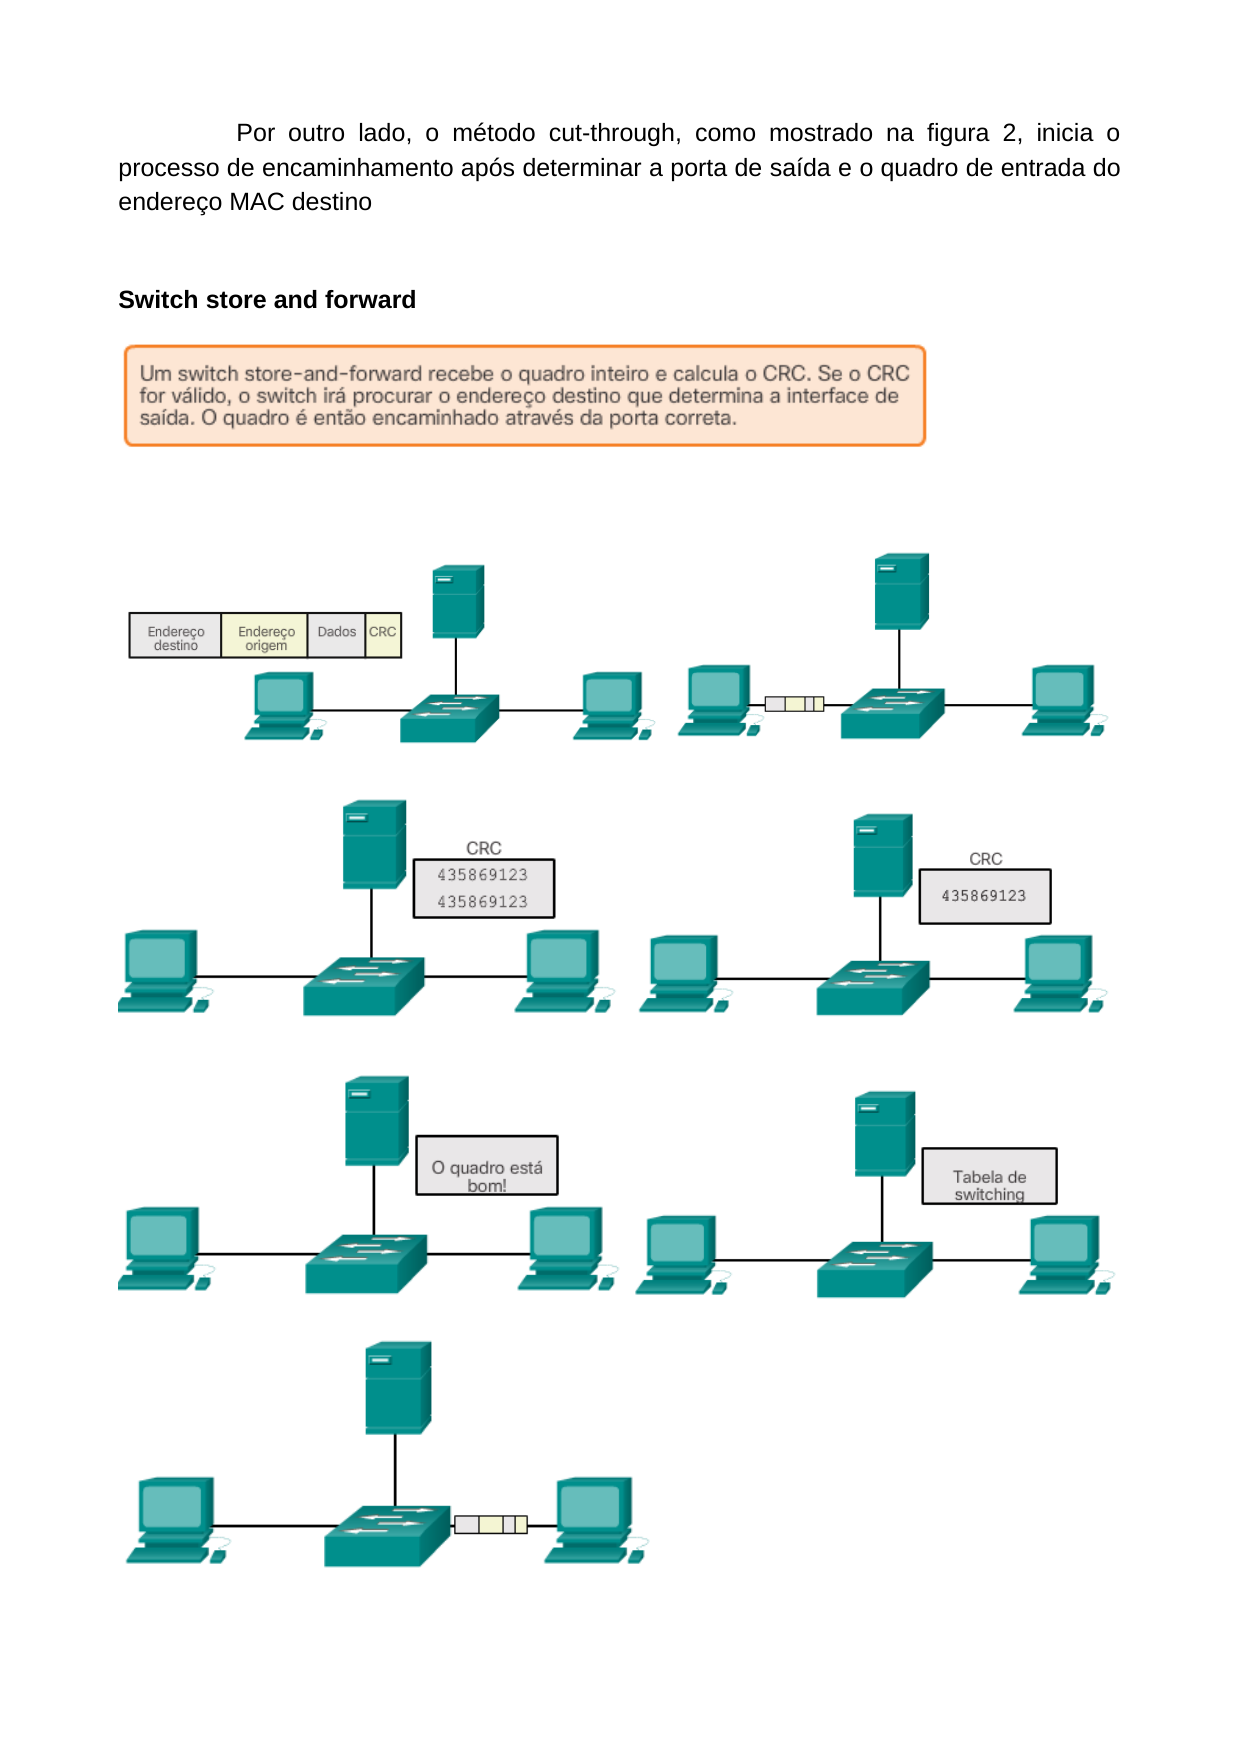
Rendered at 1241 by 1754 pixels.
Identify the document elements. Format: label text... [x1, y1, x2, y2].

text Switch store and forward [118, 285, 1122, 314]
picture [118, 334, 939, 458]
picture [118, 1052, 621, 1301]
picture [118, 780, 620, 1027]
text Por outro lado, o método cut-through, como mostrado na figura 2, inicia o processo de encaminhamento após determinar a porta de saída e o quadro de entrada do endereço MAC destino [118, 118, 1122, 216]
picture [118, 541, 657, 755]
picture [633, 806, 1112, 1027]
picture [670, 527, 1110, 755]
picture [634, 1072, 1117, 1301]
picture [118, 1326, 654, 1584]
